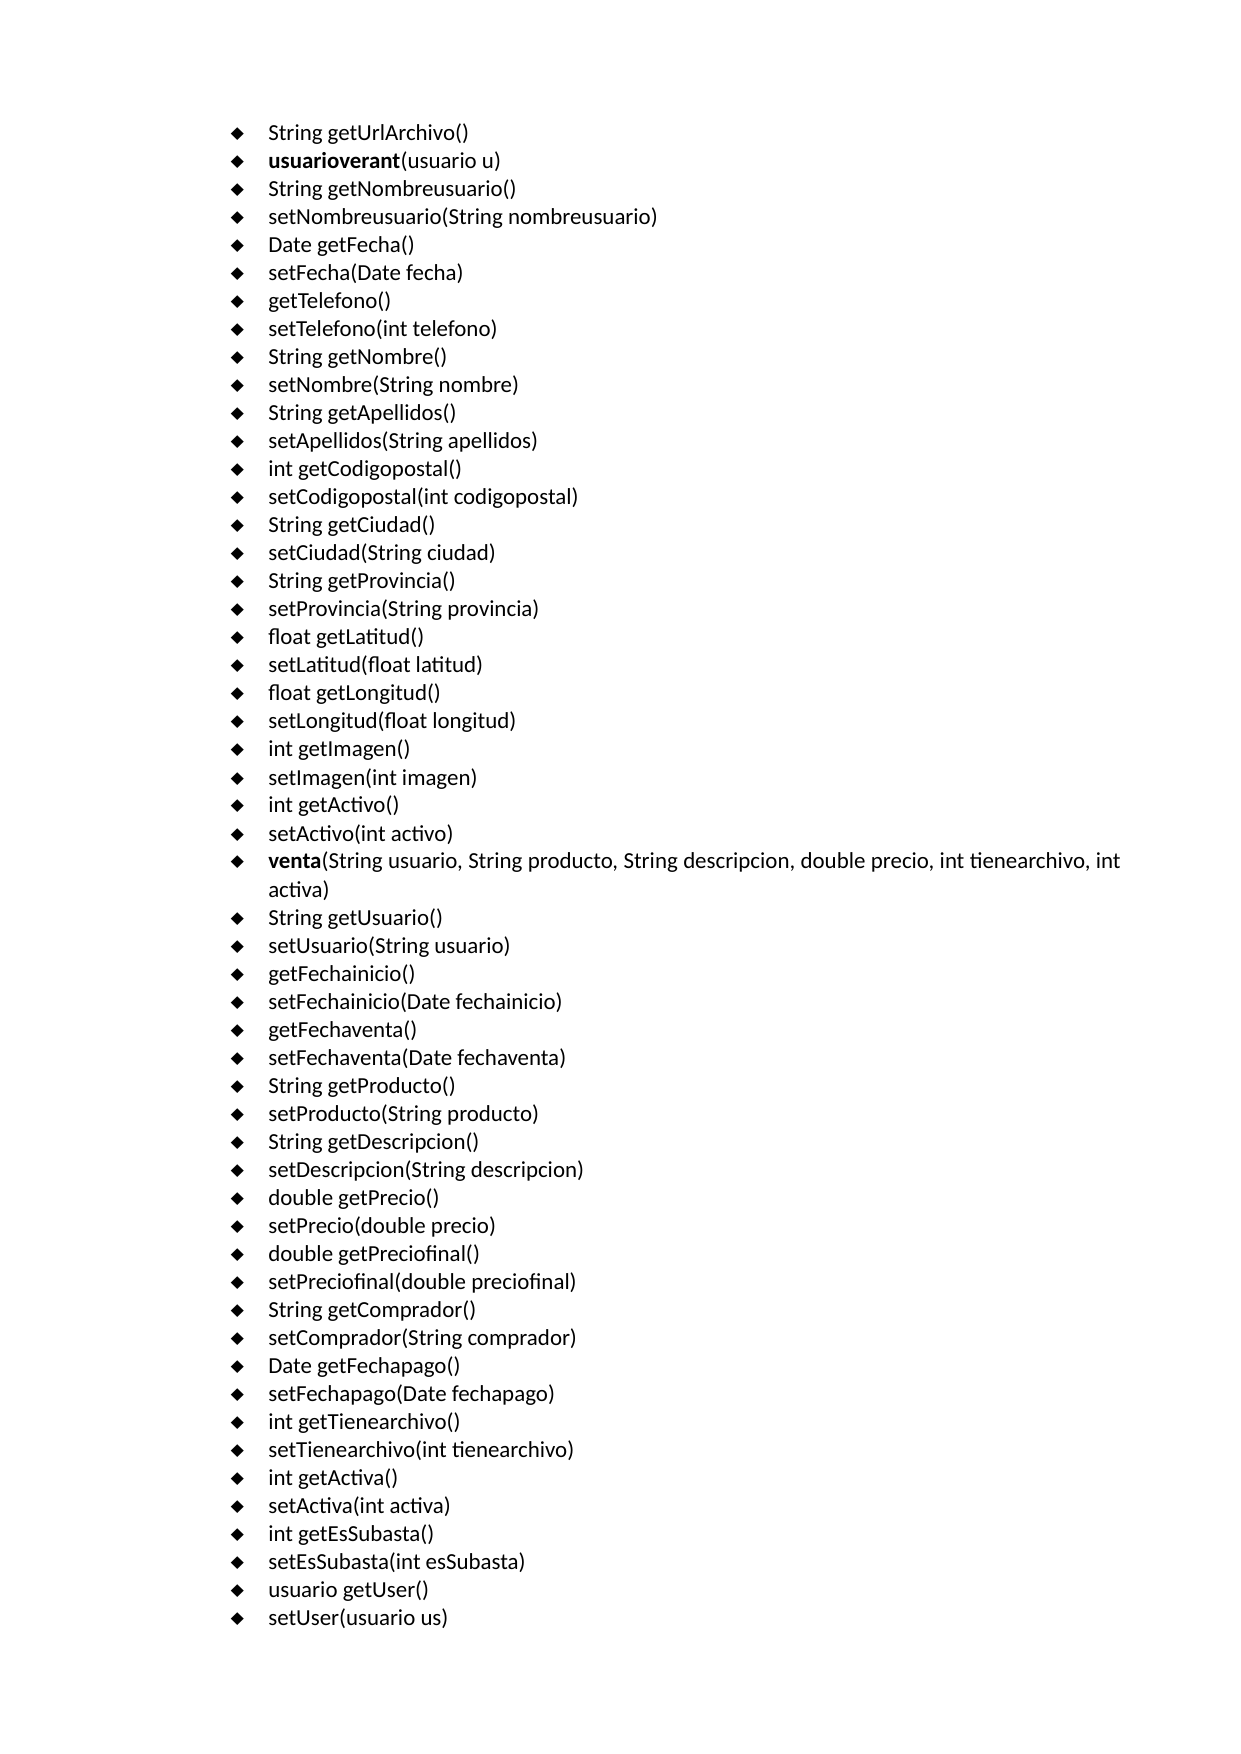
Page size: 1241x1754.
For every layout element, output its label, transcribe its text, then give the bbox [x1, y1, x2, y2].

list String getNombreusuario() [231, 174, 1122, 202]
list setUser(usuario us) [231, 1603, 1122, 1631]
list int getEsSubasta() [231, 1519, 1122, 1547]
list setProvincia(String provincia) [231, 594, 1122, 622]
list int getImagen() [231, 734, 1122, 763]
list setActivo(int activo) [231, 819, 1122, 847]
list setPrecio(double precio) [231, 1211, 1122, 1239]
list setImagen(int imagen) [231, 763, 1122, 791]
list String getUsuario() [231, 903, 1122, 931]
list setNombreusuario(String nombreusuario) [231, 202, 1122, 230]
list setApellidos(String apellidos) [231, 426, 1122, 454]
list usuarioverant(usuario u) [231, 146, 1122, 174]
list int getActiva() [231, 1463, 1122, 1491]
list setUsuario(String usuario) [231, 931, 1122, 959]
list setDescripcion(String descripcion) [231, 1155, 1122, 1183]
list getFechaventa() [231, 1015, 1122, 1043]
list setCiudad(String ciudad) [231, 538, 1122, 566]
list usuario getUser() [231, 1575, 1122, 1603]
list setTelefono(int telefono) [231, 314, 1122, 342]
list String getUrlArchivo() [231, 118, 1122, 146]
list float getLatitud() [231, 622, 1122, 651]
list String getDescripcion() [231, 1127, 1122, 1155]
list String getCiudad() [231, 510, 1122, 538]
list setCodigopostal(int codigopostal) [231, 482, 1122, 510]
list setLongitud(float longitud) [231, 707, 1122, 734]
list int getTienearchivo() [231, 1407, 1122, 1435]
list String getNombre() [231, 342, 1122, 370]
list double getPrecio() [231, 1183, 1122, 1211]
list setComprador(String comprador) [231, 1323, 1122, 1351]
list double getPreciofinal() [231, 1239, 1122, 1267]
list setFechainicio(Date fechainicio) [231, 987, 1122, 1015]
list String getProducto() [231, 1071, 1122, 1099]
list setLatitud(float latitud) [231, 651, 1122, 678]
list String getProvincia() [231, 566, 1122, 594]
list setPreciofinal(double preciofinal) [231, 1267, 1122, 1295]
list setTienearchivo(int tienearchivo) [231, 1435, 1122, 1463]
list venta(String usuario, String producto, String descripcion, double precio, int tienearchivo, int activa) [231, 847, 1122, 903]
list getTelefono() [231, 286, 1122, 314]
list int getCodigopostal() [231, 454, 1122, 482]
list String getApellidos() [231, 398, 1122, 426]
list setNombre(String nombre) [231, 370, 1122, 398]
list setFecha(Date fecha) [231, 258, 1122, 286]
list Date getFechapago() [231, 1351, 1122, 1379]
list getFechainicio() [231, 959, 1122, 987]
list setFechapago(Date fechapago) [231, 1379, 1122, 1407]
list float getLongitud() [231, 678, 1122, 707]
list int getActivo() [231, 791, 1122, 819]
list setFechaventa(Date fechaventa) [231, 1043, 1122, 1071]
list setActiva(int activa) [231, 1491, 1122, 1519]
list setEsSubasta(int esSubasta) [231, 1547, 1122, 1575]
list Date getFecha() [231, 230, 1122, 258]
list String getComprador() [231, 1295, 1122, 1323]
list setProducto(String producto) [231, 1099, 1122, 1127]
